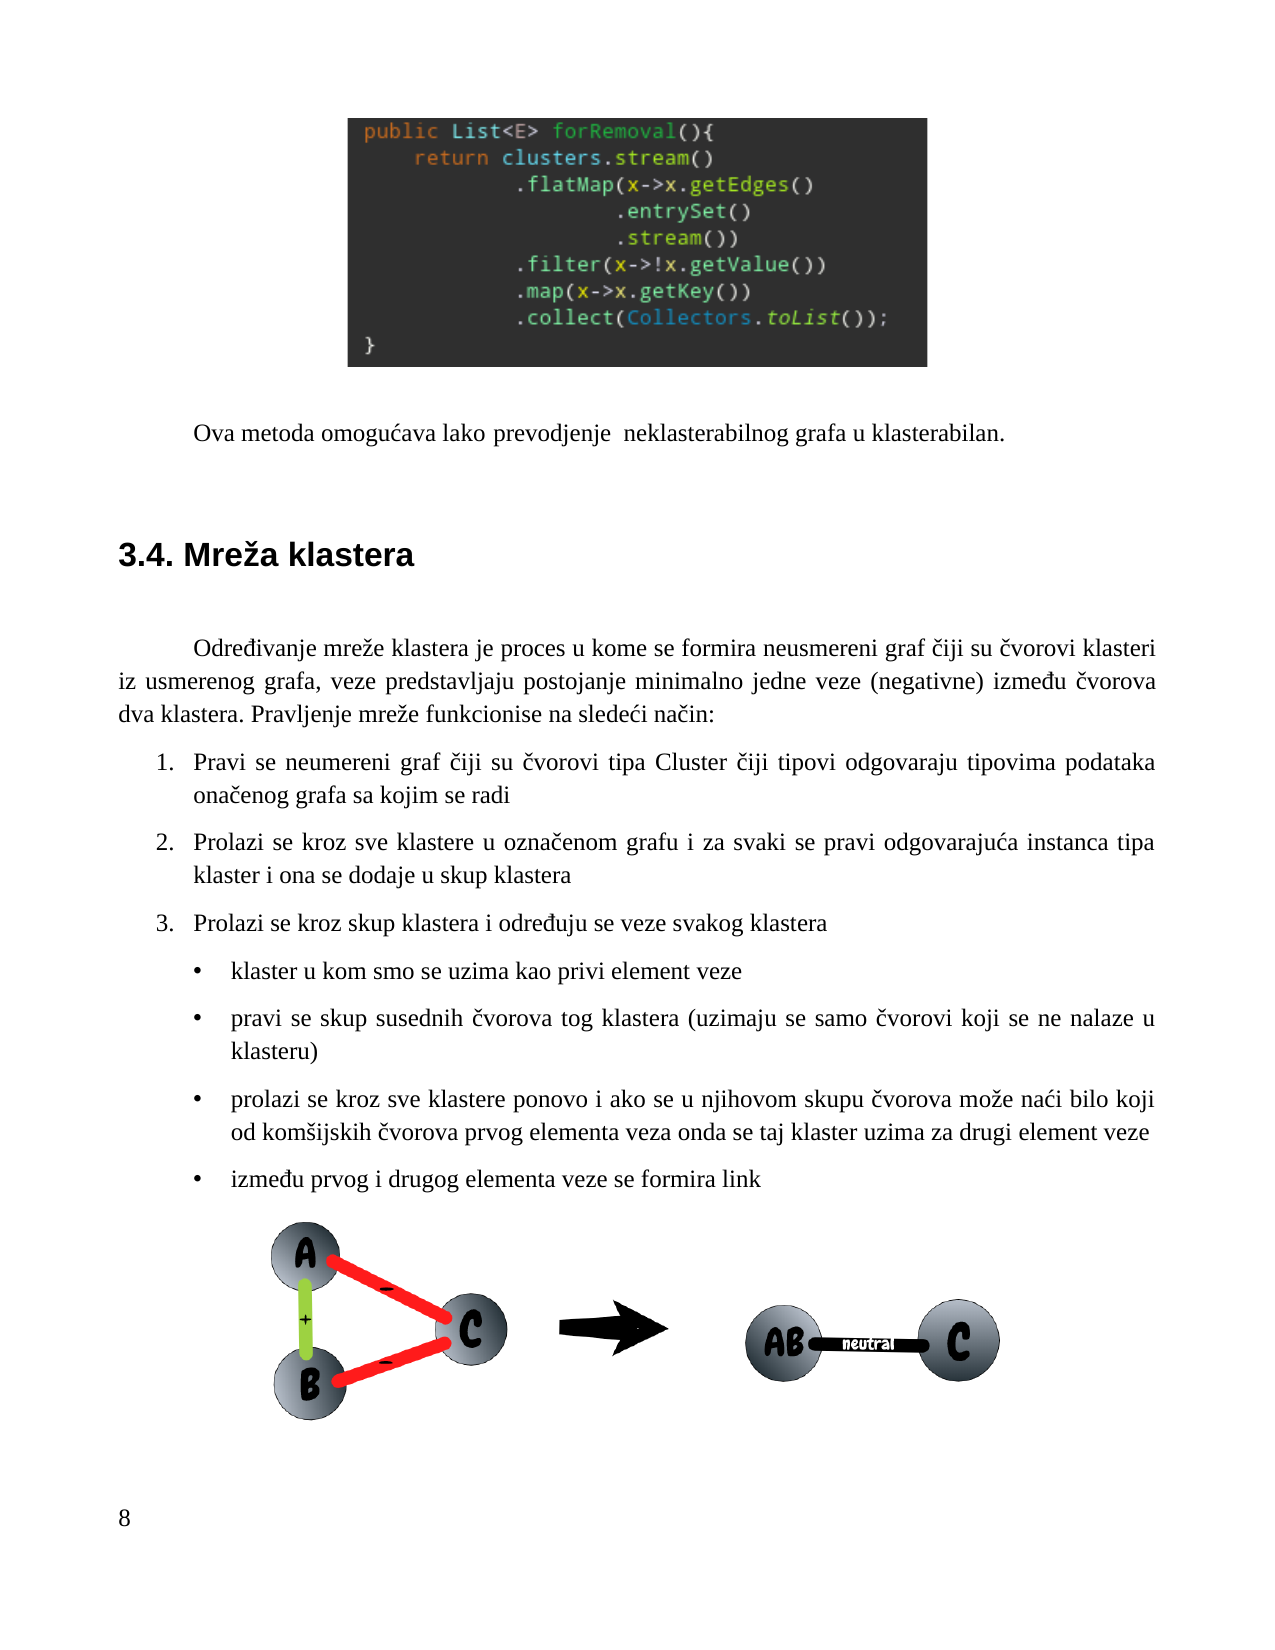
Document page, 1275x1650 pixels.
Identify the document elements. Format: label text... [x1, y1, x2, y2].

picture [347, 118, 928, 367]
picture [268, 1212, 1007, 1436]
list Prolazi se kroz skup klastera i određuju se veze svakog klastera [156, 908, 1157, 937]
list pravi se skup susednih čvorova tog klastera (uzimaju se samo čvorovi koji se ne nalaze u klasteru) [193, 1003, 1157, 1065]
text Određivanje mreže klastera je proces u kome se formira neusmereni graf čiji su čvorovi klasteri iz usmerenog grafa, veze predstavljaju postojanje minimalno jedne veze (negativne) između čvorova dva klastera. Pravljenje mreže funkcionise na sledeći način: [118, 633, 1157, 728]
list Prolazi se kroz sve klastere u označenom grafu i za svaki se pravi odgovarajuća instanca tipa klaster i ona se dodaje u skup klastera [156, 827, 1157, 889]
list između prvog i drugog elementa veze se formira link [193, 1164, 1157, 1193]
text Ova metoda omogućava lako prevodjenje neklasterabilnog grafa u klasterabilan. [118, 418, 1157, 447]
list Pravi se neumereni graf čiji su čvorovi tipa Cluster čiji tipovi odgovaraju tipovima podataka onačenog grafa sa kojim se radi [156, 747, 1157, 809]
list klaster u kom smo se uzima kao privi element veze [193, 956, 1157, 984]
subtitle 3.4. Mreža klastera [118, 534, 1157, 573]
list prolazi se kroz sve klastere ponovo i ako se u njihovom skupu čvorova može naći bilo koji od komšijskih čvorova prvog elementa veza onda se taj klaster uzima za drugi element veze [193, 1084, 1157, 1146]
